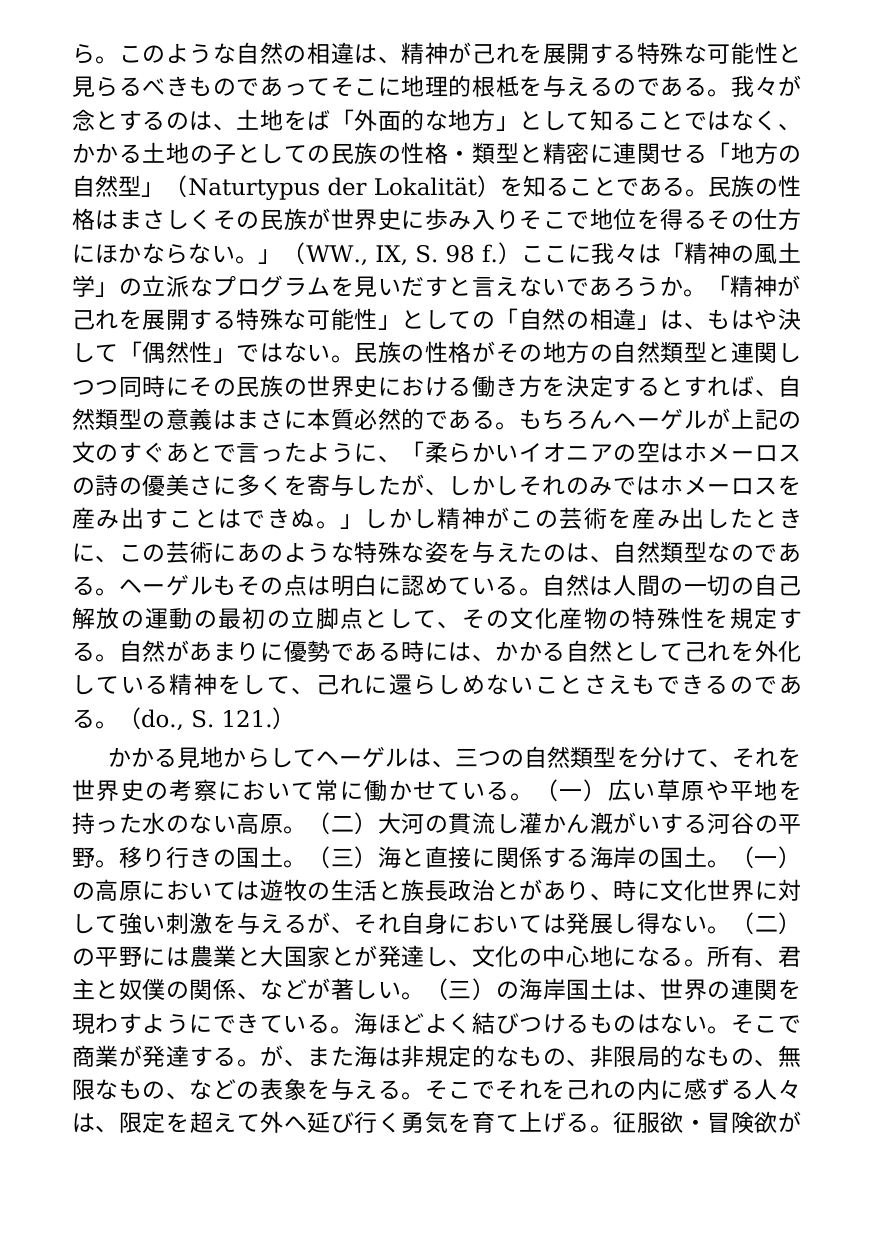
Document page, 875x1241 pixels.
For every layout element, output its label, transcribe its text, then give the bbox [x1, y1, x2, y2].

text かかる見地からしてヘーゲルは、三つの自然類型を分けて、それを世界史の考察において常に働かせている。（一）広い草原や平地を持った水のない高原。（二）大河の貫流し灌かん漑がいする河谷の平野。移り行きの国土。（三）海と直接に関係する海岸の国土。（一）の高原においては遊牧の生活と族長政治とがあり、時に文化世界に対して強い刺激を与えるが、それ自身においては発展し得ない。（二）の平野には農業と大国家とが発達し、文化の中心地になる。所有、君主と奴僕の関係、などが著しい。（三）の海岸国土は、世界の連関を現わすようにできている。海ほどよく結びつけるものはない。そこで商業が発達する。が、また海は非規定的なもの、非限局的なもの、無限なもの、などの表象を与える。そこでそれを己れの内に感ずる人々は、限定を超えて外へ延び行く勇気を育て上げる。征服欲・冒険欲が [72, 740, 802, 1138]
text ら。このような自然の相違は、精神が己れを展開する特殊な可能性と見らるべきものであってそこに地理的根柢を与えるのである。我々が念とするのは、土地をば「外面的な地方」として知ることではなく、かかる土地の子としての民族の性格・類型と精密に連関せる「地方の自然型」（Naturtypus der Lokalität）を知ることである。民族の性格はまさしくその民族が世界史に歩み入りそこで地位を得るその仕方にほかならない。」（WW., IX, S. 98 f.）ここに我々は「精神の風土学」の立派なプログラムを見いだすと言えないであろうか。「精神が己れを展開する特殊な可能性」としての「自然の相違」は、もはや決して「偶然性」ではない。民族の性格がその地方の自然類型と連関しつつ同時にその民族の世界史における働き方を決定するとすれば、自然類型の意義はまさに本質必然的である。もちろんヘーゲルが上記の文のすぐあとで言ったように、「柔らかいイオニアの空はホメーロスの詩の優美さに多くを寄与したが、しかしそれのみではホメーロスを産み出すことはできぬ。」しかし精神がこの芸術を産み出したときに、この芸術にあのような特殊な姿を与えたのは、自然類型なのである。ヘーゲルもその点は明白に認めている。自然は人間の一切の自己解放の運動の最初の立脚点として、その文化産物の特殊性を規定する。自然があまりに優勢である時には、かかる自然として己れを外化している精神をして、己れに還らしめないことさえもできるのである。（do., S. 121.） [72, 36, 802, 734]
